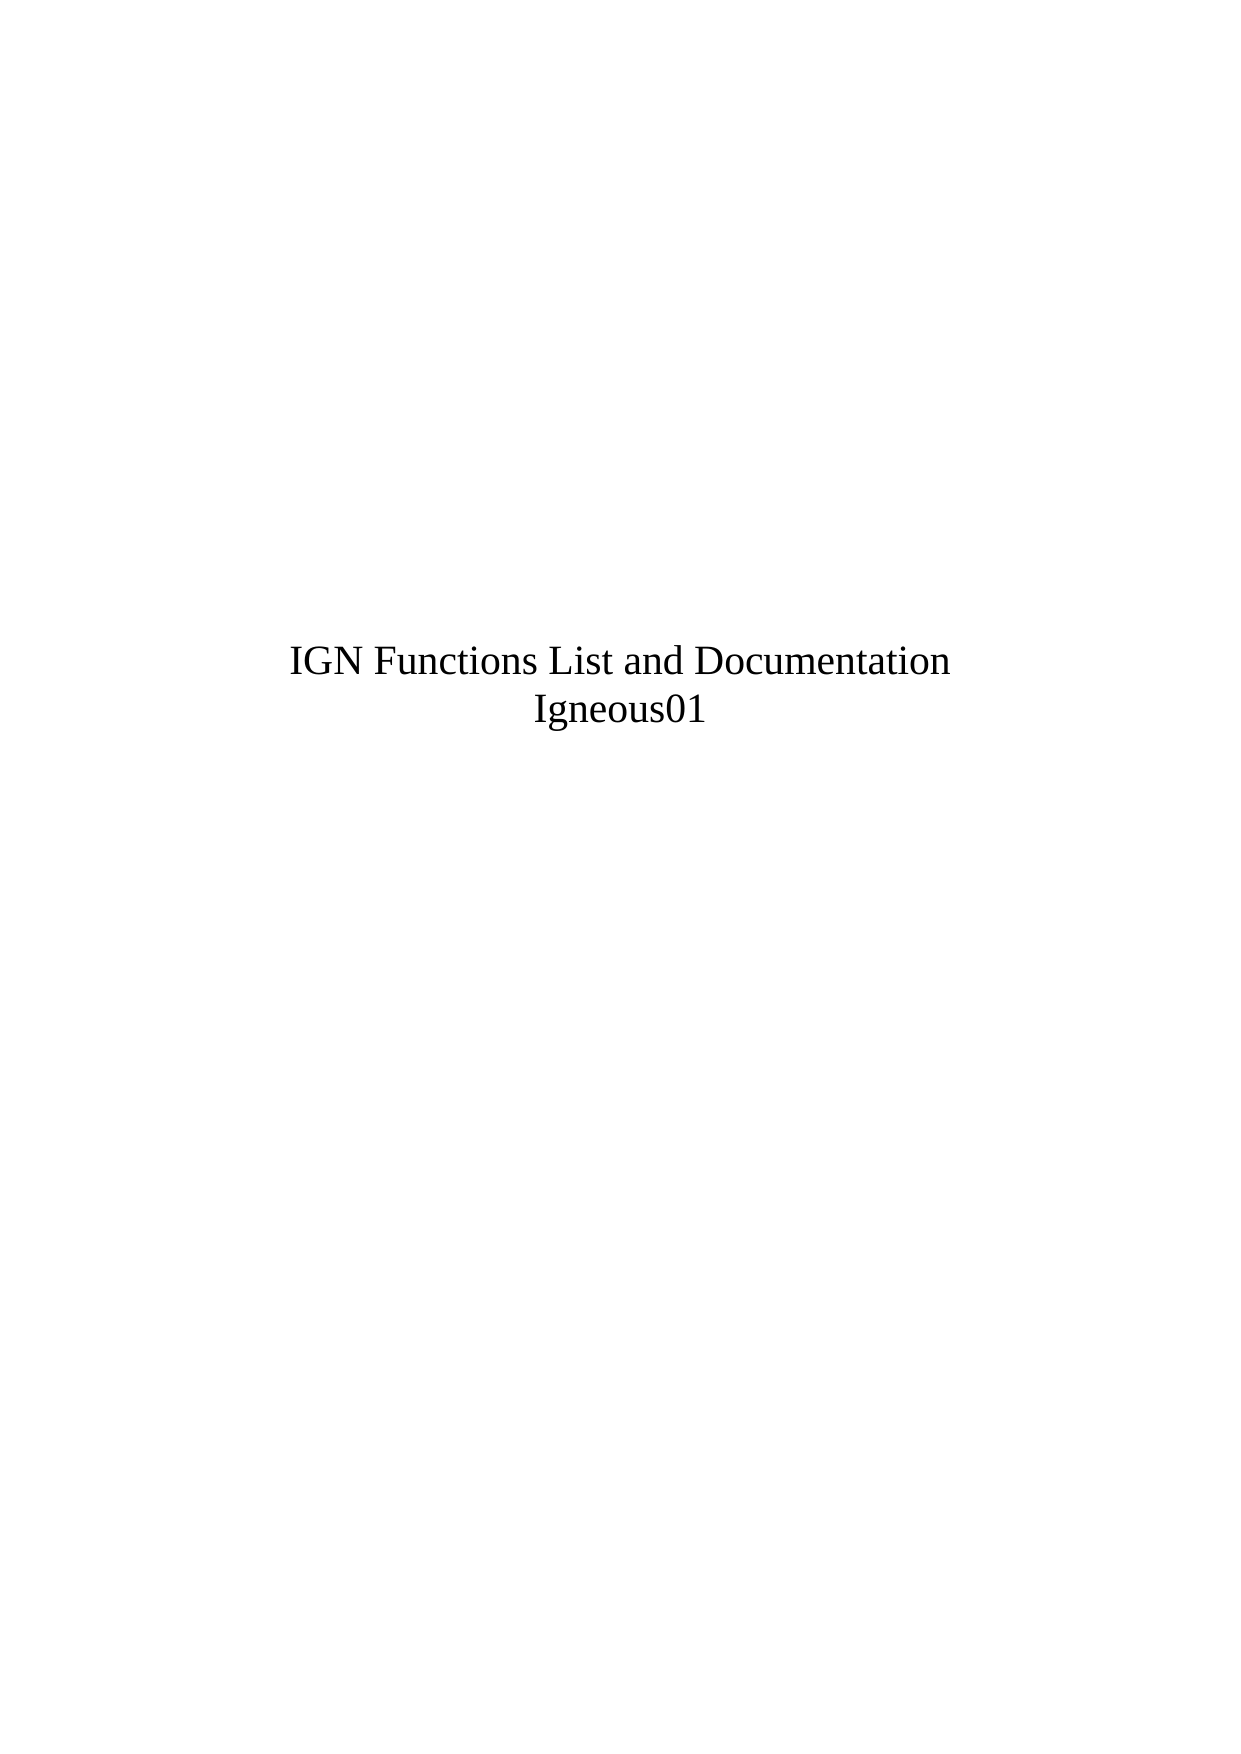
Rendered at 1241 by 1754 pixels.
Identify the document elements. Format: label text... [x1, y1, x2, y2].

text IGN Functions List and Documentation [118, 636, 1122, 683]
text Igneous01 [118, 683, 1122, 731]
